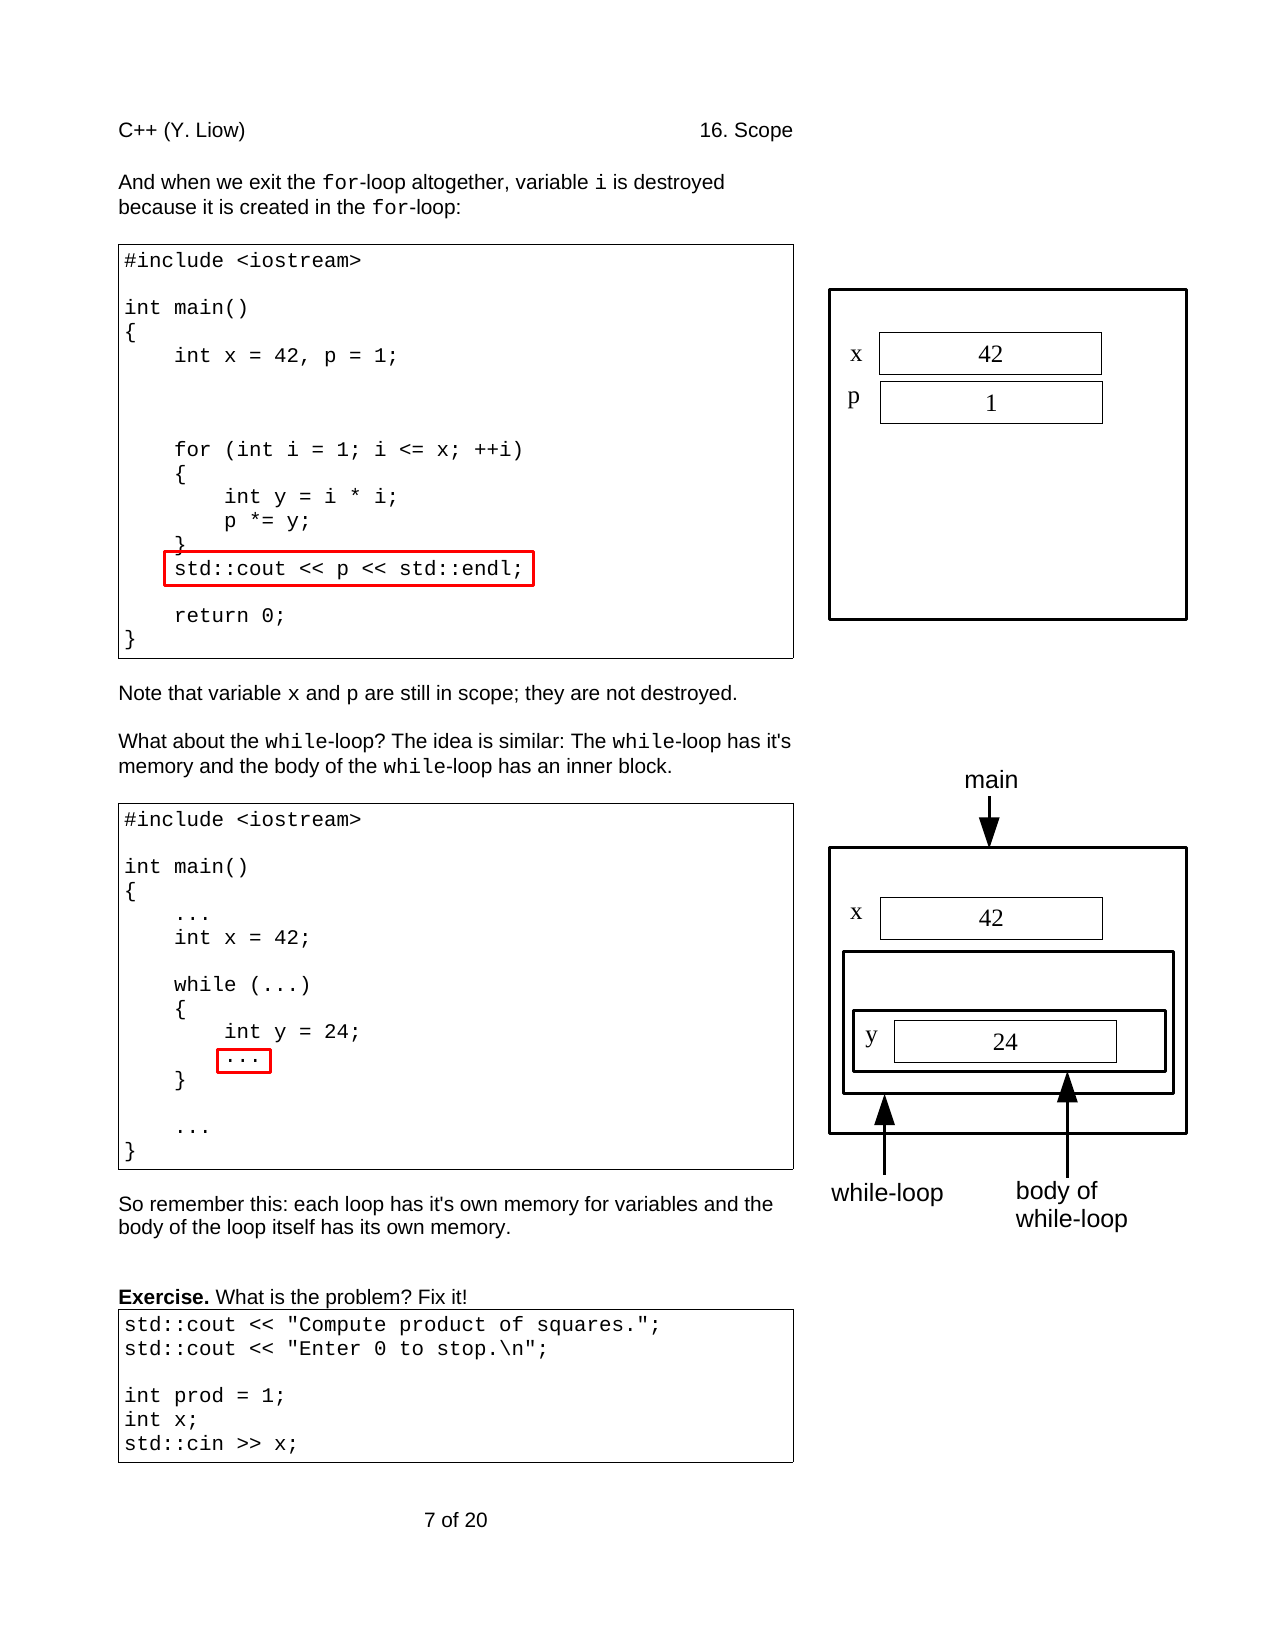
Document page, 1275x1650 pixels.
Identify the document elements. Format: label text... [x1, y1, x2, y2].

text Note that variable x and p are still in scope; they are not destroyed. [118, 681, 793, 706]
text Exercise. What is the problem? Fix it! [118, 1285, 793, 1309]
text So remember this: each loop has it's own memory for variables and the body of the loop itself has its own memory. [118, 1192, 793, 1239]
table_header #include <iostream> int main() { int x = 42, p = 1; for (int i = 1; i <= x; ++i) { int y = i * i; p *= y; } std::cout << p << std::endl; return 0; } [119, 245, 793, 658]
table_header std::cout << "Compute product of squares."; std::cout << "Enter 0 to stop.\n"; int prod = 1; int x; std::cin >> x; [119, 1310, 793, 1462]
text And when we exit the for-loop altogether, variable i is destroyed because it is created in the for-loop: [118, 171, 793, 221]
text What about the while-loop? The idea is similar: The while-loop has it's memory and the body of the while-loop has an inner block. [118, 729, 793, 780]
table_header #include <iostream> int main() { ... int x = 42; while (...) { int y = 24; ... } ... } [119, 804, 793, 1169]
